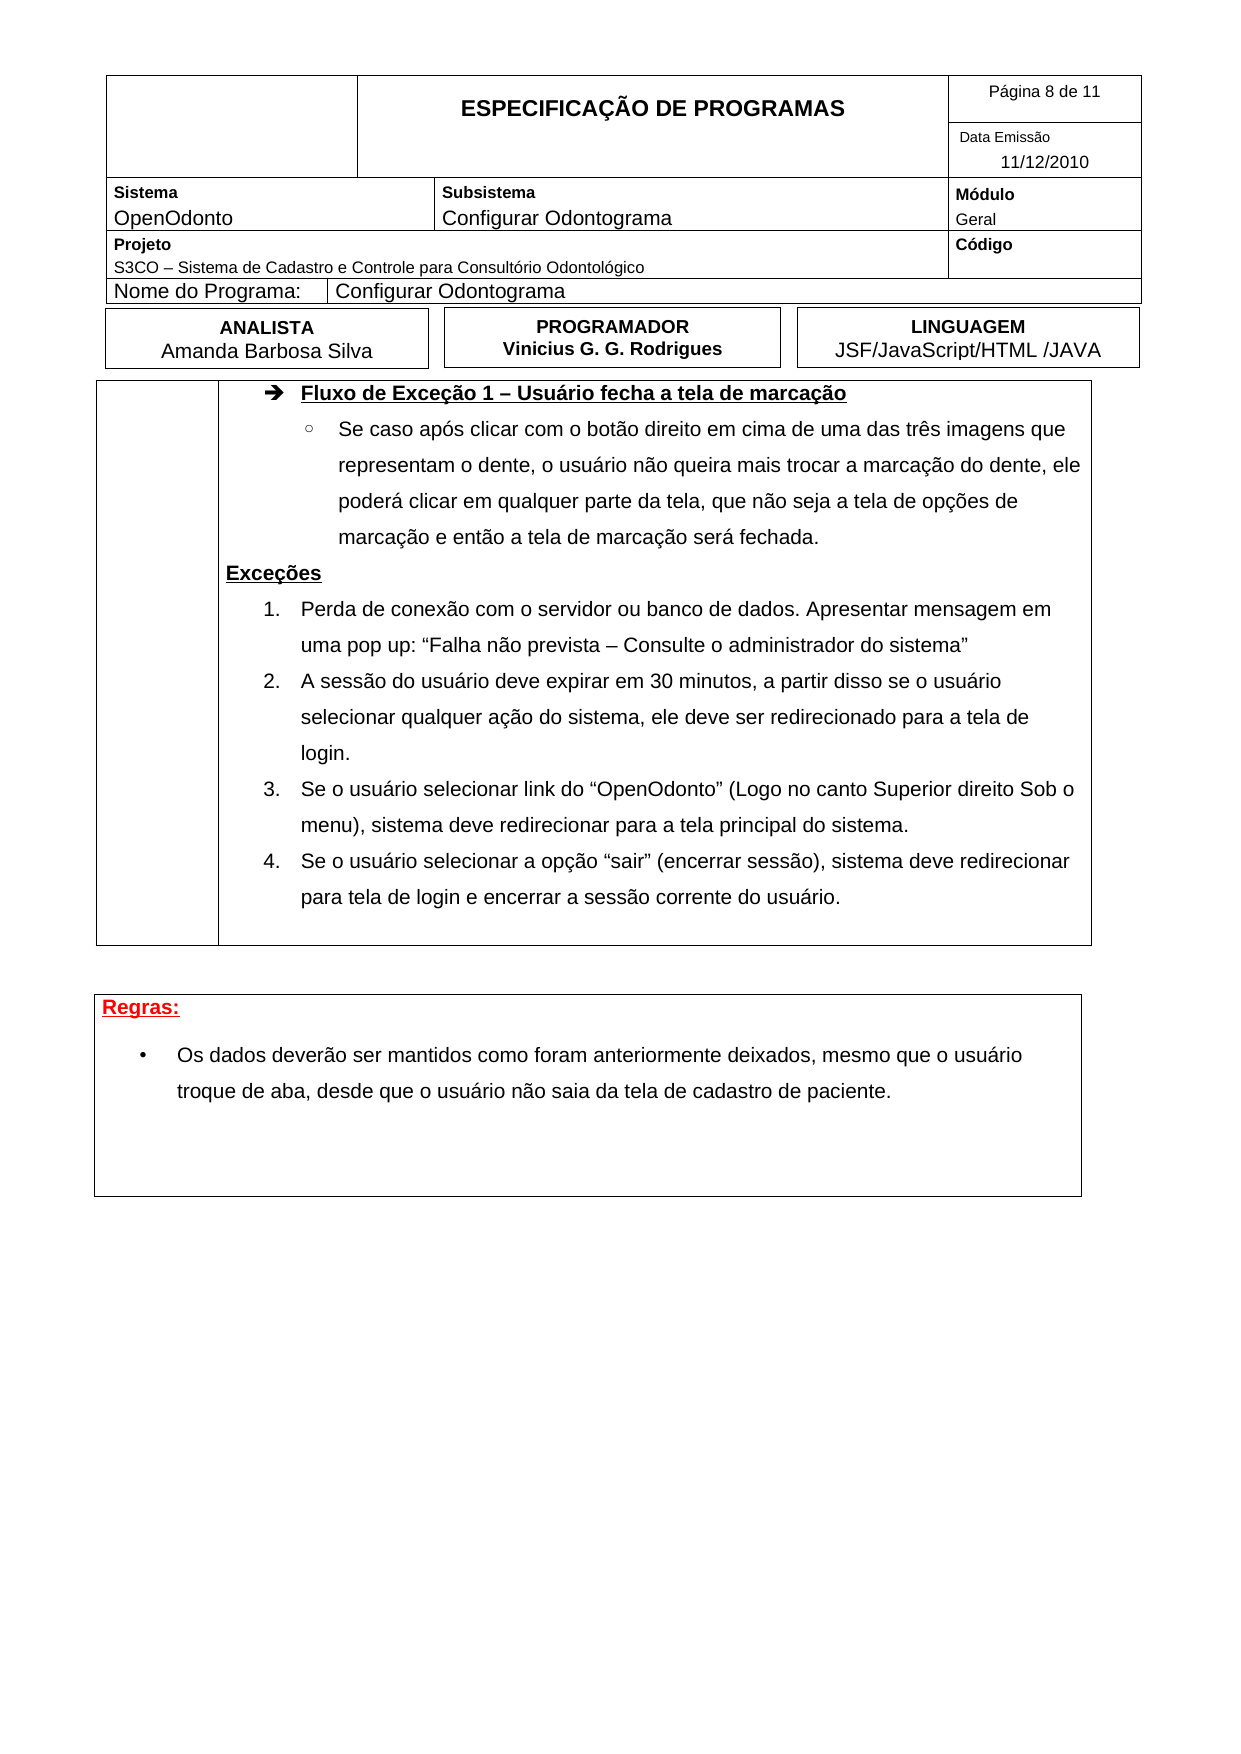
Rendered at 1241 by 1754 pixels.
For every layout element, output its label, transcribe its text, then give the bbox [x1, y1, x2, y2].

table_header [97, 381, 218, 944]
table_header Apresentar ao usuário a tela de associação de procedimentos do odontograma do paciente. Usuário. Selecionar a aba Odontograma no cadastro de Paciente. Fluxos Principais Sistema deverá apresentar a aba Odontograma no cadastro de Paciente. Nessa aba o sistema deverá apresentar logo em cima os dados do ondotograma selecionado. No caso, serão os dados do odontograma default. Caso outro odontograma seja selecionado, os dados deverão ser apresentados de acordo com o registro selecionado. Os dados apresentados serão: Código – 1 por exemplo Nome – Odontograma Padrão Data – a data atual Descrição - Primeira configuração do odontograma do paciente. Caso os dados do registro ultrapassem os limites da tela (como o campo descrição que pode ser extenso), o sistema deverá apresentar as informações até o limite especificado da tela, colocar reticências e permitir que o usuário visualize o restante da informação do registro ao passar o mouse sobre a informação incompleta na tela através de um tooltip. Isso deverá ser feito para não estourar os limites da tela. Abaixo desses dados deverão ser apresentadas as opções de filtragem: Não Realizado Realizado Planejado Pago Cada opção de filtragem deverá ser uma checkbox. Deverã vir todas as opções marcadas. Abaixo das opções de filtragem, o sistema deverá apresentar todos os dentes de uma pessoa adulta. Cada dente terá cinco representações: A primeira imagem mostrará os dentes pela face vestibular. A segunda imagem mostrará os dentes pela face oclusal ou incisal. A terceira imagem mostrará os dentes pela face palatina ou lingual. A quarta imagem representará a raiz do dente. É onde o usuário irá clicar para adicionar procedimentos. A quinta imagem representará as cinco faces dos dentes, citadas anteriormente. É onde o usuário irá clicar para adicionar procedimentos. Também deverão ser apresentados, abaixo de cada conjunto de representações do dente o número respectivo do dente. Caso o dente possua algum procedimento vinculado a uma face deverá ser indicado que naquela face possui(em) procedimento(s). Deverá ser colocada uma bolinha vermelha na(s) face(s) do(s) dente(s) que possuir(em) pocedimento(s). Para cada face de cada dente se houver um ou mais procedimentos associados, a face deverá ser marcada. Ou seja, cada dente possuirá no máximo cinco marcações, uma em cada face, independente da quantidade de procedimentos. Abaixo dos dentes deverão ser apresetados os botões de marcação de aspecto: Duas caixas separadas, uma para todos os dentes superiores e outra para todos os dentes inferiores. Em cada caixa o usuário terá a opção de: Botão vermelho - Marcar todos os dentes extraídos Botão azul - Marcar todos os dentes implantados Botão cinza - Marcar todos os dentes normais Ao passar o mouse em cima de cada botão, o sistema deverá apresentar qual é a opção do botão através de um tooltip. Botão vermelho – Extraidos Botão azul – Implantados Botão cinza – Normais Abaixo dos botões, deverá ser apresentado o botão de adicionar odontograma e a tabela de odontogramas do paciente a ser cadastrado ou já cadastrado. Cenário 1 – Filtrar procedimentos Ao clicar na aba odontograma, as filtragens virão todas marcadas. Então o sistema apresentará a marcação da bolinha vermelha em todas as faces que possuirem algum procedimento associado. Só será apresentada a bolinha vermelha nas faces que possuirem procedimentos de acordo com o status da filtragem selecionada. O usuário poderá então desmarcar uma opção de filtragem, o sistema irá carregar e apresentar as marcações de bolinha vermelha apenas nas faces que possuirem algum procedimento com os status selecionados na filtragem. O usuário não precisará clicar necessariamente na checkbox da filtragem. O usuário poderá selecionar todo o quadrado respectivo a filtragem desejada e a checkbox será desmarcada ou marcada. Ao passar o mouse sobre cada quadrado da filtragem, o sistema deverá colocar uma sombra acinzentada em toda a área selecionável para aquela filtragem, indicando ao usuário que em qualquer parte daquela área que ele selecione o checkbox será marcado ou desmarcado. Fluxos alternativos – filtragem Fluxo Alternativo 1 – Usuário marcou ou desmarcou outro status Caso o usuário marque ou desmaque outro status de filtragem, o sistema deverá carregar e apresentar novamente as marcações somente nas faces que possuirem procedimentos com os status selecionados na filtragem. Cenário 2 – Verificar procedimentos por face do dente Caso o usuário deseje saber quantos procedimentos estão associados a uma face que possui, ou não, marcação, ele poderá passar o mouse sobre a face desejada. O sistema irá marcar a face, apresentando-a com um sombreado cinza e apresentará a quantidade de procedimentos associados através de um tooltip. Cenário 3 – Marcar dentes Ao selecionar a aba de odontograma, todos os dentes virão como default marcados domo normais, ou seja, não possuirão nenhuma marcação. Caso o usuário deseje marcar um dente como Extraído, deverá clicar com o botão direito em cima de uma das três imagens que representam o dente desejado. O sistema irá apresentar uma pequena tela com as opções: Extraído, Implante e Normal, sendo que a opção Normal deverá vir marcada como default. O usuário seleciona então a opção Extraído. Ao selecionar essa opção, o sistema deverá desabilitar as faces do dente e a representação da raiz, que permitem que sejam associados procedimentos, e marcar a primeira imagem que representa o dente com o mesmo ícone do botão de marcação de extraído, ou seja, o botão vermelho. Caso o usuário passe o mouse sobre o ícone do dente, o sistema deverá apresentar a mensagem Dente Extraído através de um tooltip. Caso o usuário deseje marcar um dente como Implantado, deverá clicar com o botão direito em cima de uma das três imagens que representam o dente desejado. O sistema irá apresentar uma pequena tela com as opções: Extraído, Implante e Normal, sendo que a opção Normal deverá vir marcada como default. O usuário seleciona então a opção Implante. Ao selecionar essa opção, o sistema deverá desabilitar as faces do dente e a representação da raiz, que permitem que sejam associados procedimentos, e marcar a primeira imagem que representa o dente com o mesmo ícone do botão de marcação de implantado, ou seja, o botão azul. Caso o usuário passe o mouse sobre o ícone do dente, o sistema deverá apresentar a mensagem Dente Implantado através de um tooltip. Caso o usuário marque novamente o dente como normal, o sistema deverá habilitá-lo novamente. Para que a tela de opções de marcação seja apresentada, o usuário deverá clicar com o botão direito em cima de uma das três imagens que representam o dente. Fluxos alternativos – marcação Fluxo Alternativo 1 – Marcar dentes pelos botões Caso o usuário queira marcar todos os dentes superiores do odontograma como extraídos, o usuário poderá ir na caixa “Todos superiores” e selecionar o botão vermelho. O sistema deverá desabilitar as faces de todos os dentes superiores e as representações das raízes, que permitem que sejam associados procedimentos, e marcar a primeira imagem que representa cada dente com o ícone do botão de marcação de extraído, ou seja, o botão vermelho. Caso o usuário passe o mouse sobre o ícone no dente, o sistema deverá apresentar a mensagem Dente Extraído através de um tooltip. Caso o usuário queira marcar todos os dentes inferiores do odontograma como extraídos, o usuário poderá ir na caixa “Todos inferiores” e selecionar o botão vermelho. O sistema deverá desabilitar as faces de todos os dentes inferiores e as representações das raízes, que permitem que sejam associados procedimentos, e marcar a primeira imagem que representa cada dente com o ícone do botão de marcação de extraído, ou seja, o botão vermelho. Caso o usuário passe o mouse sobre o ícone no dente, o sistema deverá apresentar a mensagem Dente Extraído através de um tooltip. Caso o usuário queira marcar todos os dentes superiores do odontograma como implantados, o usuário poderá ir na caixa “Todos superiores” e selecionar o botão azul. O sistema deverá desabilitar as faces de todos os dentes superiores e as representações das raízes, que permitem que sejam associados procedimentos, e marcar a primeira imagem que representa cada dente com o ícone do botão de marcação de implantado, ou seja, o botão azul. Caso o usuário passe o mouse sobre o ícone no dente, o sistema deverá apresentar a mensagem Dente Implantado através de um tooltip. Caso o usuário queira marcar todos os dentes inferiores do odontograma como implantados, o usuário poderá ir na caixa “Todos inferiores” e selecionar o botão azul. O sistema deverá desabilitar as faces de todos os dentes inferiores e as representações das raízes, que permitem que sejam associados procedimentos, e marcar a primeira imagem que representa cada dente com o ícone do botão de marcação de implantado, ou seja, o botão azul. Caso o usuário passe o mouse sobre o ícone no dente, o sistema deverá apresentar a mensagem Dente Implantado através de um tooltip. Caso o usuário queira marcar todos os dentes superiores do odontograma como normais, o usuário poderá ir na caixa “Todos superiores” e selecionar o botão cinza. O sistema deverá habilitar novamente as faces e as raízes de todos os dente superiores. Caso o usuário queira marcar todos os dentes inferiores do odontograma como normais, o usuário poderá ir na caixa “Todos inferiores” e selecionar o botão cinza. O sistema deverá habilitar novamente as faces e as raízes de todos os dente inferiores. Ao clicar no botão de marcação, todos os dentes superiores ou inferiores serão marcados independentemente de sua marcação anterior ou procedimentos associados a qualquer face ou raíz.. Fluxo de Exceção – marcação Fluxo de Exceção 1 – Usuário fecha a tela de marcação Se caso após clicar com o botão direito em cima de uma das três imagens que representam o dente, o usuário não queira mais trocar a marcação do dente, ele poderá clicar em qualquer parte da tela, que não seja a tela de opções de marcação e então a tela de marcação será fechada. Exceções Perda de conexão com o servidor ou banco de dados. Apresentar mensagem em uma pop up: “Falha não prevista – Consulte o administrador do sistema” A sessão do usuário deve expirar em 30 minutos, a partir disso se o usuário selecionar qualquer ação do sistema, ele deve ser redirecionado para a tela de login. Se o usuário selecionar link do “OpenOdonto” (Logo no canto Superior direito Sob o menu), sistema deve redirecionar para a tela principal do sistema. Se o usuário selecionar a opção “sair” (encerrar sessão), sistema deve redirecionar para tela de login e encerrar a sessão corrente do usuário. [219, 381, 1091, 944]
table_header Regras: Os dados deverão ser mantidos como foram anteriormente deixados, mesmo que o usuário troque de aba, desde que o usuário não saia da tela de cadastro de paciente. [95, 995, 1081, 1196]
